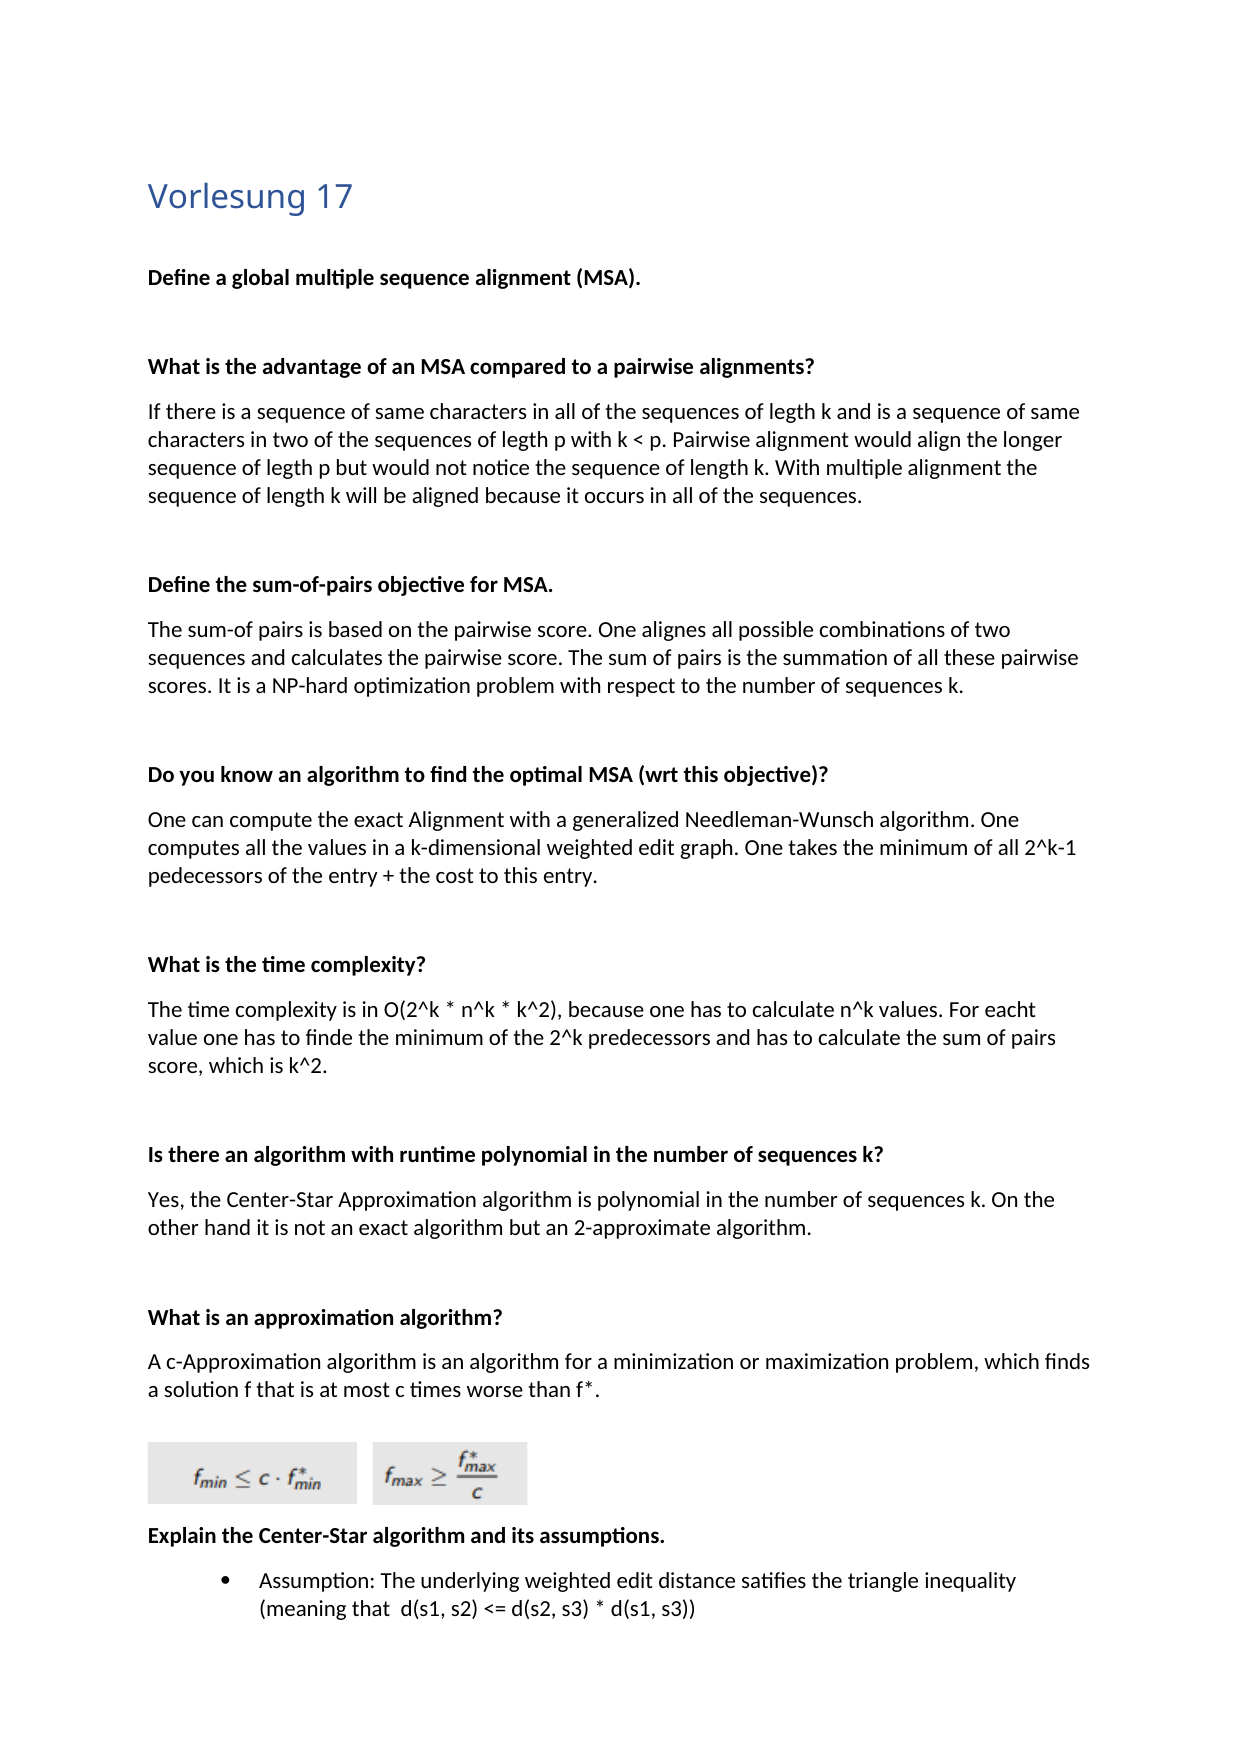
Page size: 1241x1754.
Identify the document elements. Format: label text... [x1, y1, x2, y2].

text A c-Approximation algorithm is an algorithm for a minimization or maximization problem, which finds a solution f that is at most c times worse than f*. [148, 1347, 1093, 1403]
text Yes, the Center-Star Approximation algorithm is polynomial in the number of sequences k. On the other hand it is not an exact algorithm but an 2-approximate algorithm. [148, 1185, 1093, 1241]
text The time complexity is in O(2^k * n^k * k^2), because one has to calculate n^k values. For eacht value one has to finde the minimum of the 2^k predecessors and has to calculate the sum of pairs score, which is k^2. [148, 995, 1093, 1079]
text What is the advantage of an MSA compared to a pairwise alignments? [148, 352, 1093, 380]
picture [372, 1442, 528, 1505]
list Assumption: The underlying weighted edit distance satifies the triangle inequality (meaning that d(s1, s2) <= d(s2, s3) * d(s1, s3)) [221, 1566, 1093, 1622]
text Define a global multiple sequence alignment (MSA). [148, 263, 1093, 291]
text One can compute the exact Alignment with a generalized Needleman-Wunsch algorithm. One computes all the values in a k-dimensional weighted edit graph. One takes the minimum of all 2^k-1 pedecessors of the entry + the cost to this entry. [148, 805, 1093, 889]
picture [147, 1442, 357, 1504]
subtitle Vorlesung 17 [148, 173, 1093, 218]
text Do you know an algorithm to find the optimal MSA (wrt this objective)? [148, 760, 1093, 788]
text Is there an algorithm with runtime polynomial in the number of sequences k? [148, 1141, 1093, 1168]
text If there is a sequence of same characters in all of the sequences of legth k and is a sequence of same characters in two of the sequences of legth p with k < p. Pairwise alignment would align the longer sequence of legth p but would not notice the sequence of length k. With multiple alignment the sequence of length k will be aligned because it occurs in all of the sequences. [148, 397, 1093, 509]
text What is the time complexity? [148, 950, 1093, 978]
text Explain the Center-Star algorithm and its assumptions. [148, 1521, 1093, 1549]
text The sum-of pairs is based on the pairwise score. One alignes all possible combinations of two sequences and calculates the pairwise score. The sum of pairs is the summation of all these pairwise scores. It is a NP-hard optimization problem with respect to the number of sequences k. [148, 615, 1093, 699]
text What is an approximation algorithm? [148, 1303, 1093, 1331]
text Define the sum-of-pairs objective for MSA. [148, 570, 1093, 598]
